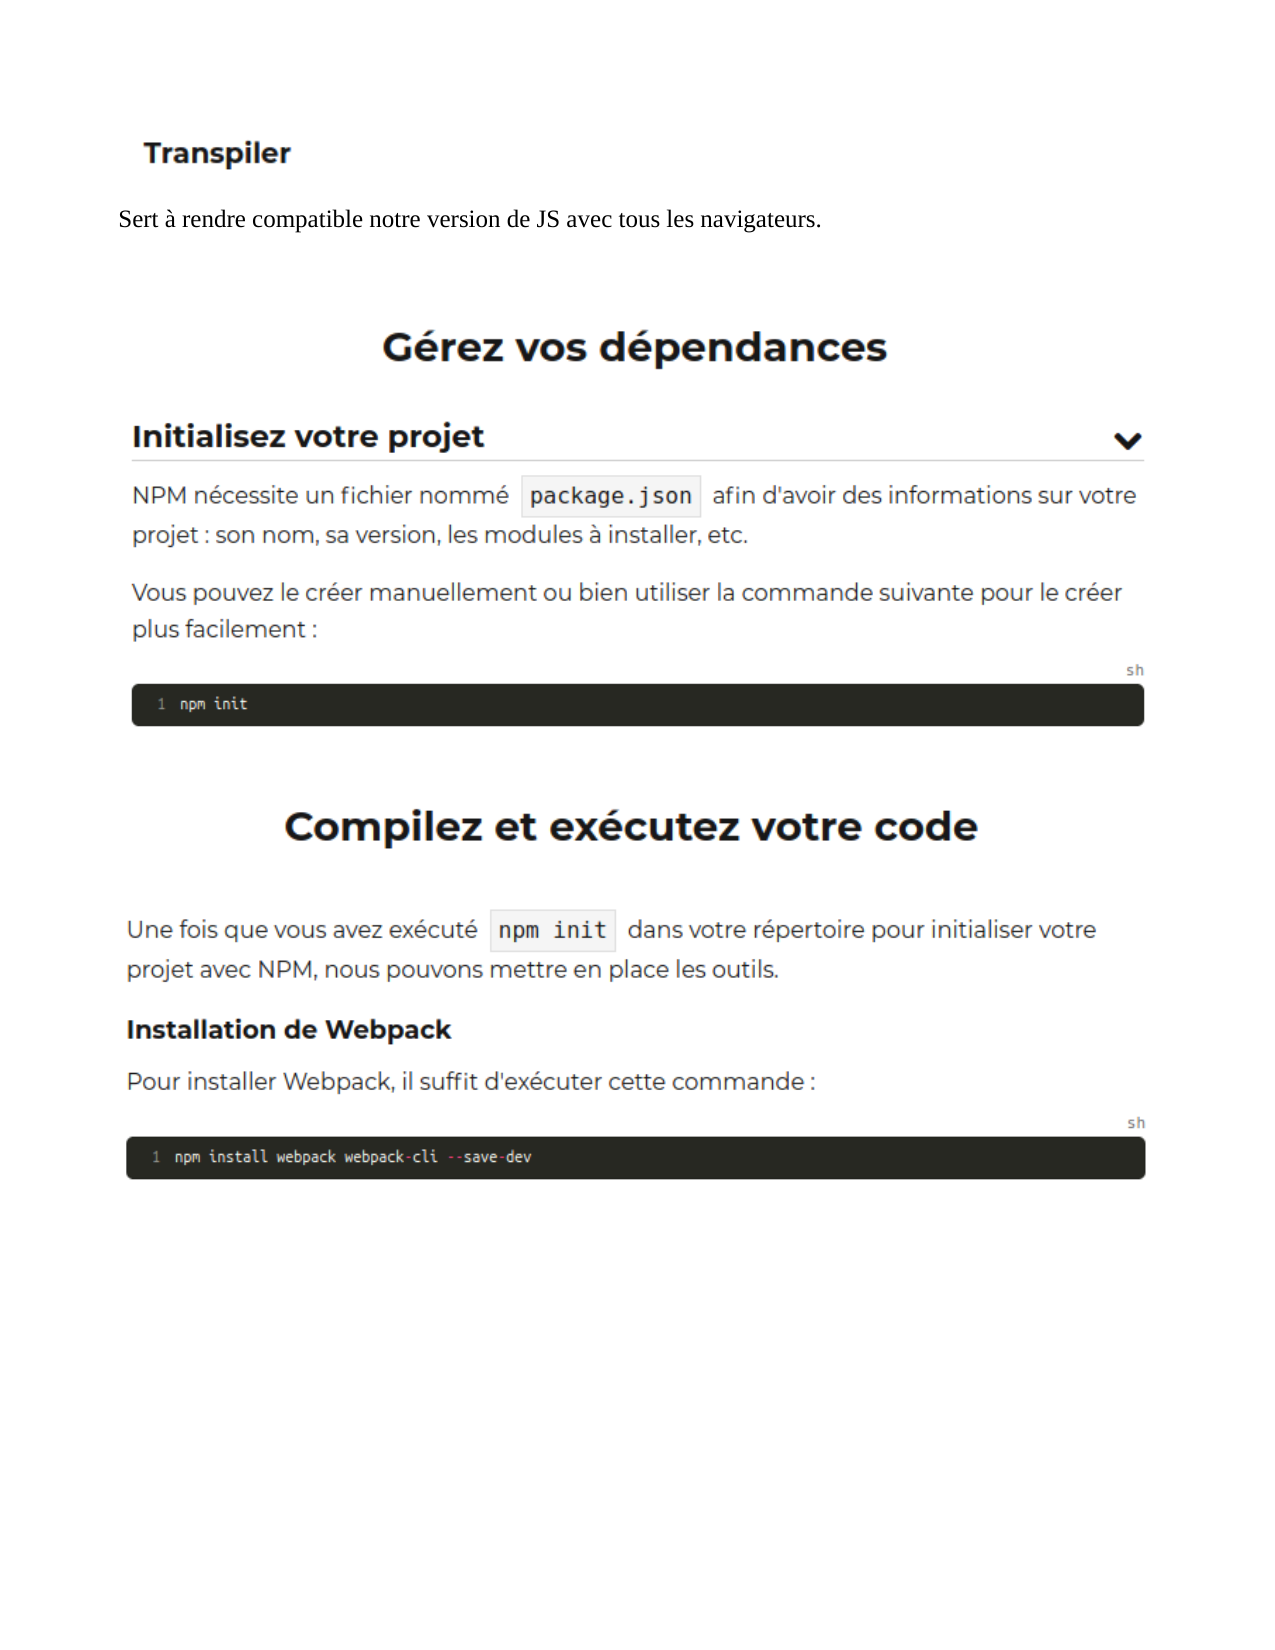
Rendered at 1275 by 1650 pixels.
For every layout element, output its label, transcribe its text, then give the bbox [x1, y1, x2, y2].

picture [118, 904, 1157, 1188]
picture [275, 789, 1000, 866]
picture [118, 405, 1157, 732]
text Sert à rendre compatible notre version de JS avec tous les navigateurs. [118, 204, 1157, 233]
picture [133, 127, 329, 187]
picture [362, 319, 913, 385]
